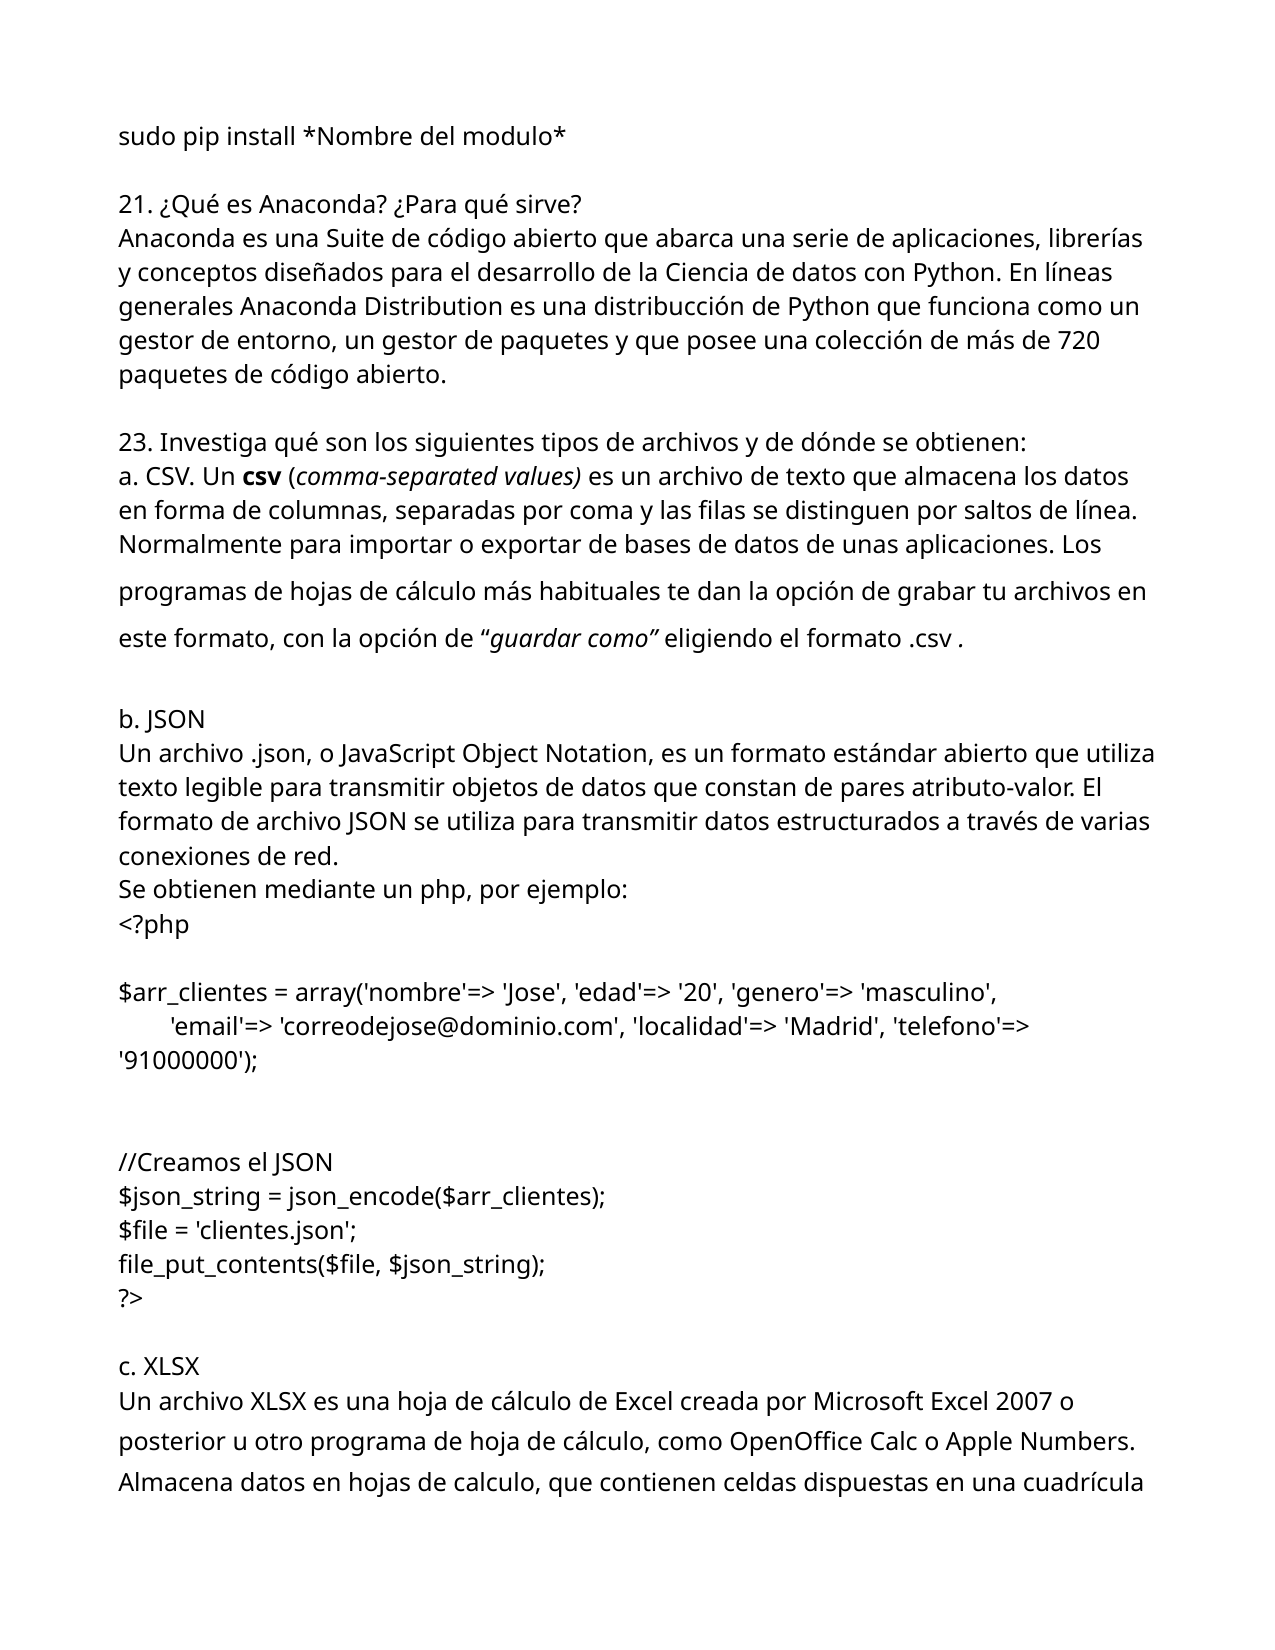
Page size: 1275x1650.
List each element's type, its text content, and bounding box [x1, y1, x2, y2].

text a. CSV. Un csv (comma-separated values) es un archivo de texto que almacena los datos en forma de columnas, separadas por coma y las filas se distinguen por saltos de línea. [118, 459, 1157, 527]
text c. XLSX [118, 1349, 1157, 1383]
text sudo pip install *Nombre del modulo* [118, 118, 1157, 152]
text file_put_contents($file, $json_string); [118, 1247, 1157, 1281]
text b. JSON [118, 702, 1157, 736]
text Anaconda es una Suite de código abierto que abarca una serie de aplicaciones, librerías y conceptos diseñados para el desarrollo de la Ciencia de datos con Python. En líneas generales Anaconda Distribution es una distribucción de Python que funciona como un gestor de entorno, un gestor de paquetes y que posee una colección de más de 720 paquetes de código abierto. [118, 220, 1157, 391]
text //Creamos el JSON [118, 1145, 1157, 1179]
text 23. Investiga qué son los siguientes tipos de archivos y de dónde se obtienen: [118, 425, 1157, 459]
text ?> [118, 1281, 1157, 1315]
text <?php [118, 906, 1157, 940]
text $json_string = json_encode($arr_clientes); [118, 1179, 1157, 1213]
text Normalmente para importar o exportar de bases de datos de unas aplicaciones. Los programas de hojas de cálculo más habituales te dan la opción de grabar tu archivos en este formato, con la opción de “guardar como” eligiendo el formato .csv . [118, 527, 1157, 655]
text $file = 'clientes.json'; [118, 1213, 1157, 1247]
text $arr_clientes = array('nombre'=> 'Jose', 'edad'=> '20', 'genero'=> 'masculino', [118, 974, 1157, 1008]
text Se obtienen mediante un php, por ejemplo: [118, 872, 1157, 906]
text 21. ¿Qué es Anaconda? ¿Para qué sirve? [118, 186, 1157, 220]
text Un archivo .json, o JavaScript Object Notation, es un formato estándar abierto que utiliza texto legible para transmitir objetos de datos que constan de pares atributo-valor. El formato de archivo JSON se utiliza para transmitir datos estructurados a través de varias conexiones de red. [118, 736, 1157, 872]
text 'email'=> 'correodejose@dominio.com', 'localidad'=> 'Madrid', 'telefono'=> '91000000'); [118, 1008, 1157, 1077]
text Un archivo XLSX es una hoja de cálculo de Excel creada por Microsoft Excel 2007 o posterior u otro programa de hoja de cálculo, como OpenOffice Calc o Apple Numbers. Almacena datos en hojas de calculo, que contienen celdas dispuestas en una cuadrícula [118, 1383, 1157, 1499]
